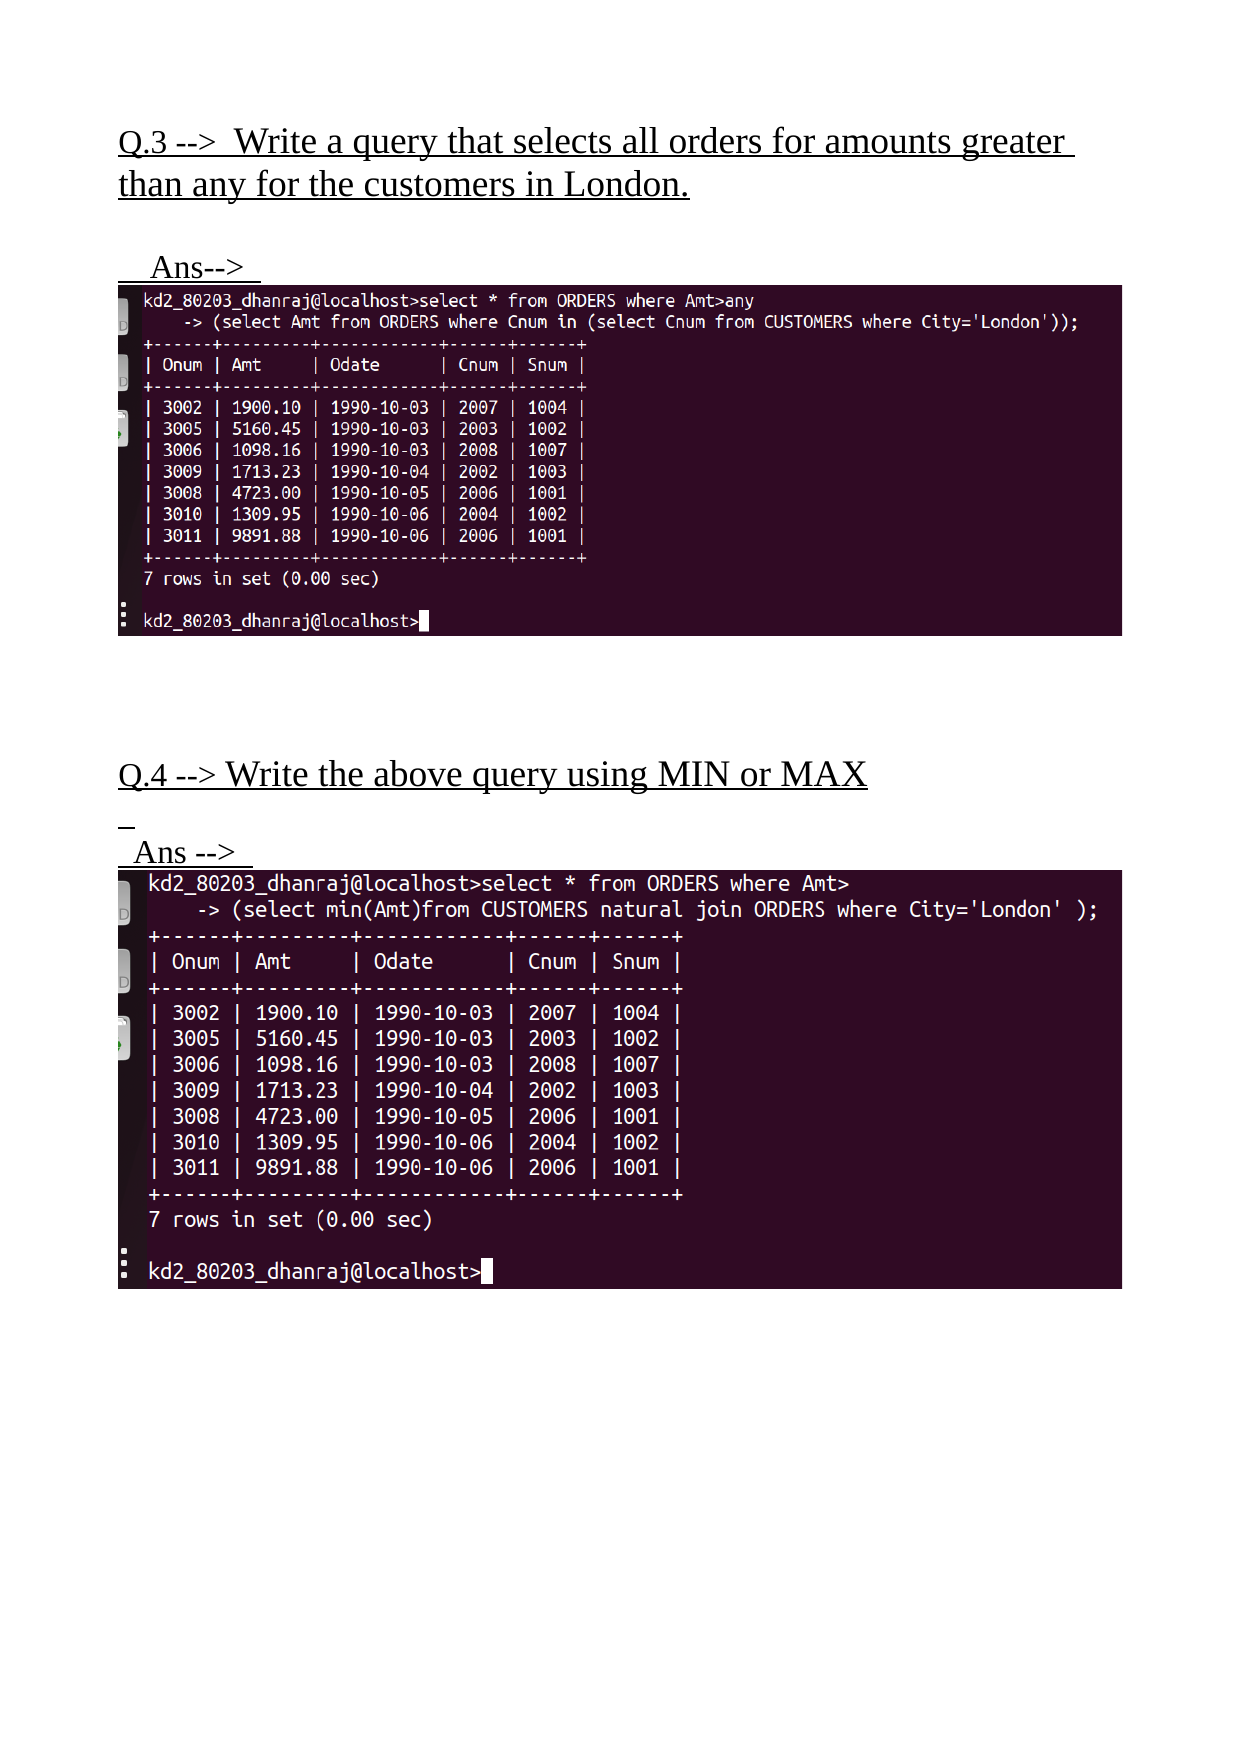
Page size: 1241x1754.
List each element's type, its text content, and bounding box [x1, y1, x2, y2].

picture [118, 870, 1123, 1289]
text Q.3 --> Write a query that selects all orders for amounts greater than any for the customers in London. [118, 118, 1122, 204]
text Ans --> [118, 832, 1122, 870]
text Q.4 --> Write the above query using MIN or MAX [118, 751, 1122, 794]
text Ans--> [118, 247, 1122, 285]
picture [118, 285, 1123, 636]
